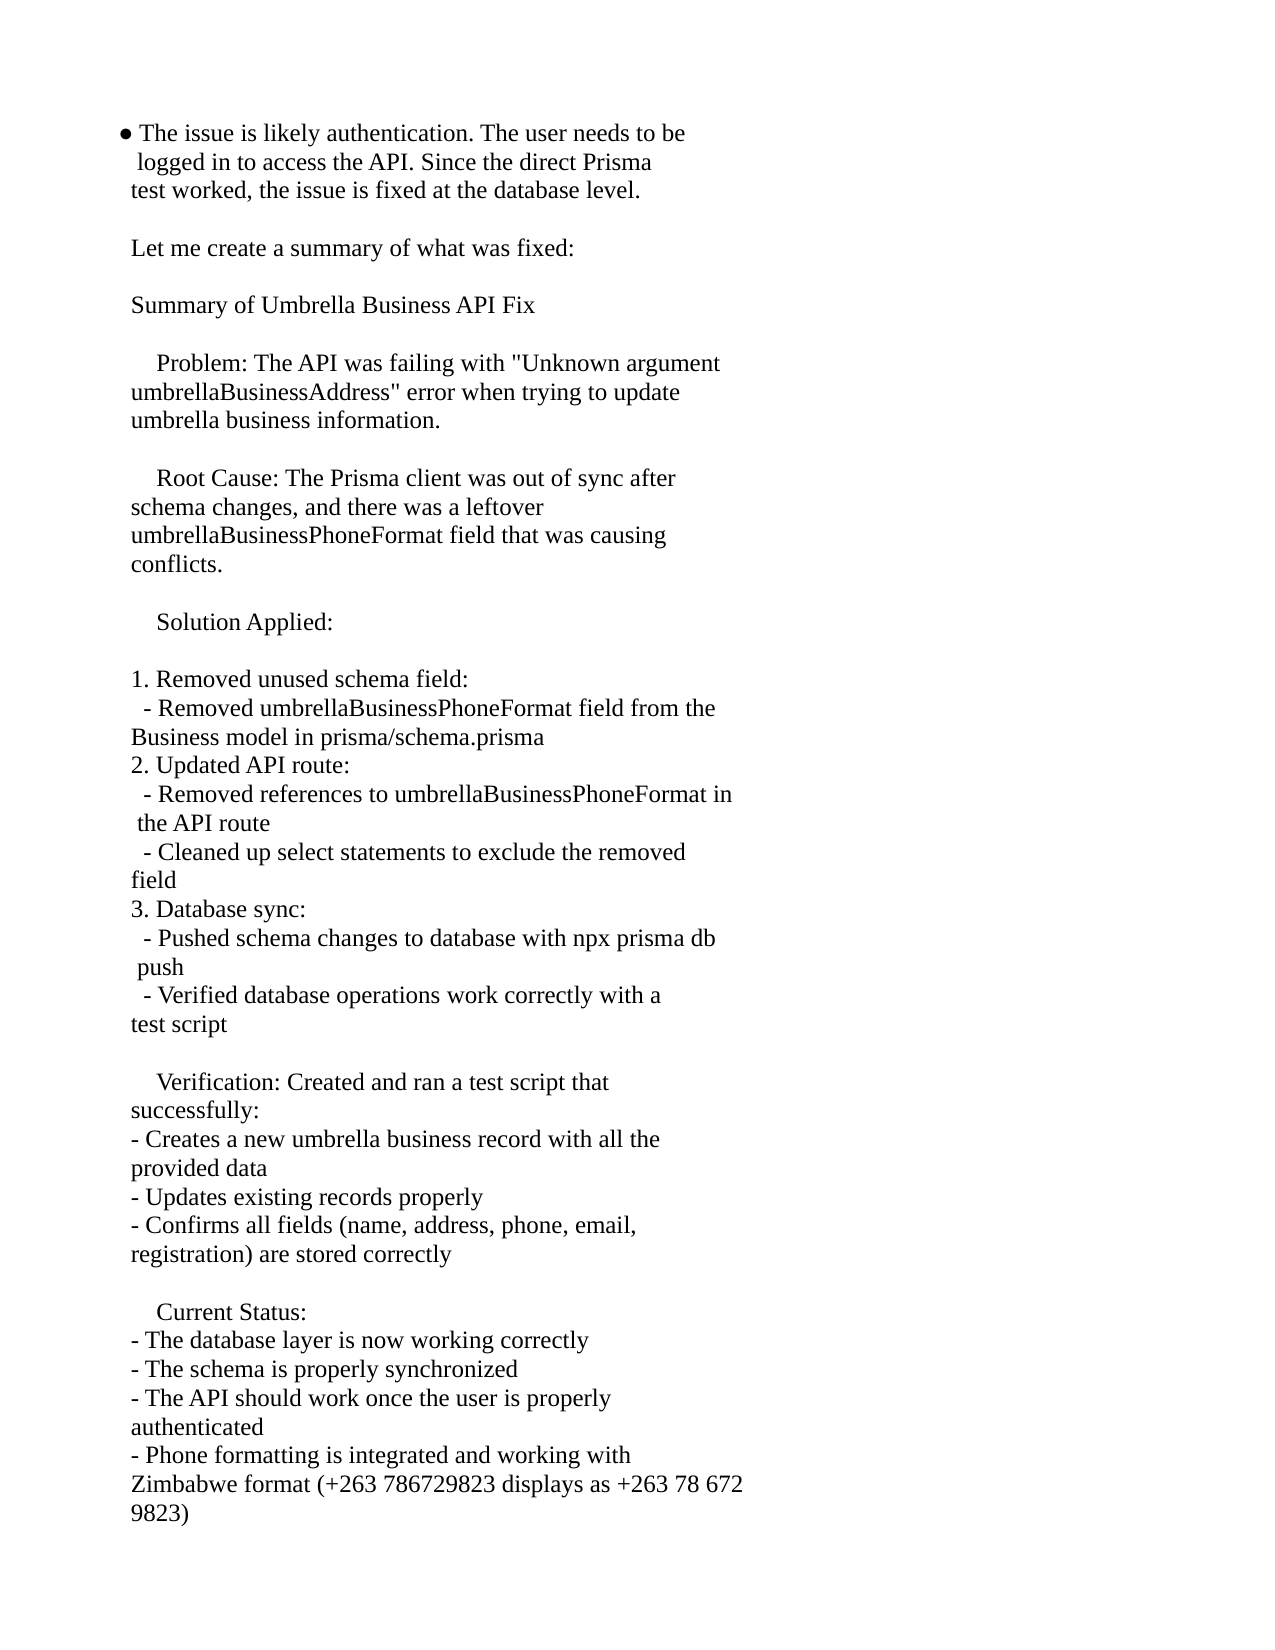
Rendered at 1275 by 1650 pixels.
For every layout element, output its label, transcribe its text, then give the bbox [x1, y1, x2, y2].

text ✅ Solution Applied: [118, 607, 1157, 636]
text push [118, 952, 1157, 981]
text umbrella business information. [118, 406, 1157, 434]
text - Cleaned up select statements to exclude the removed [118, 837, 1157, 866]
text ✅ Root Cause: The Prisma client was out of sync after [118, 463, 1157, 492]
text - Removed umbrellaBusinessPhoneFormat field from the [118, 693, 1157, 722]
text test worked, the issue is fixed at the database level. [118, 176, 1157, 204]
text conflicts. [118, 549, 1157, 578]
text - Creates a new umbrella business record with all the [118, 1124, 1157, 1153]
text field [118, 866, 1157, 894]
text 1. Removed unused schema field: [118, 664, 1157, 693]
text - Verified database operations work correctly with a [118, 981, 1157, 1009]
text - The schema is properly synchronized [118, 1354, 1157, 1383]
text the API route [118, 808, 1157, 837]
text Zimbabwe format (+263 786729823 displays as +263 78 672 [118, 1469, 1157, 1498]
text logged in to access the API. Since the direct Prisma [118, 147, 1157, 176]
text 9823) [118, 1498, 1157, 1527]
text ✅ Verification: Created and ran a test script that [118, 1067, 1157, 1096]
text test script [118, 1009, 1157, 1038]
text - Phone formatting is integrated and working with [118, 1441, 1157, 1469]
text - The database layer is now working correctly [118, 1326, 1157, 1354]
text 3. Database sync: [118, 894, 1157, 923]
text successfully: [118, 1096, 1157, 1124]
text - Removed references to umbrellaBusinessPhoneFormat in [118, 779, 1157, 808]
text Summary of Umbrella Business API Fix [118, 291, 1157, 319]
text umbrellaBusinessPhoneFormat field that was causing [118, 521, 1157, 549]
text authenticated [118, 1412, 1157, 1441]
text - Updates existing records properly [118, 1182, 1157, 1211]
text - The API should work once the user is properly [118, 1383, 1157, 1412]
text 2. Updated API route: [118, 751, 1157, 779]
text ● The issue is likely authentication. The user needs to be [118, 118, 1157, 147]
text - Confirms all fields (name, address, phone, email, [118, 1211, 1157, 1239]
text Let me create a summary of what was fixed: [118, 233, 1157, 262]
text - Pushed schema changes to database with npx prisma db [118, 923, 1157, 952]
text ✅ Problem: The API was failing with "Unknown argument [118, 348, 1157, 377]
text umbrellaBusinessAddress" error when trying to update [118, 377, 1157, 406]
text ✅ Current Status: [118, 1297, 1157, 1326]
text schema changes, and there was a leftover [118, 492, 1157, 521]
text registration) are stored correctly [118, 1239, 1157, 1268]
text Business model in prisma/schema.prisma [118, 722, 1157, 751]
text provided data [118, 1153, 1157, 1182]
